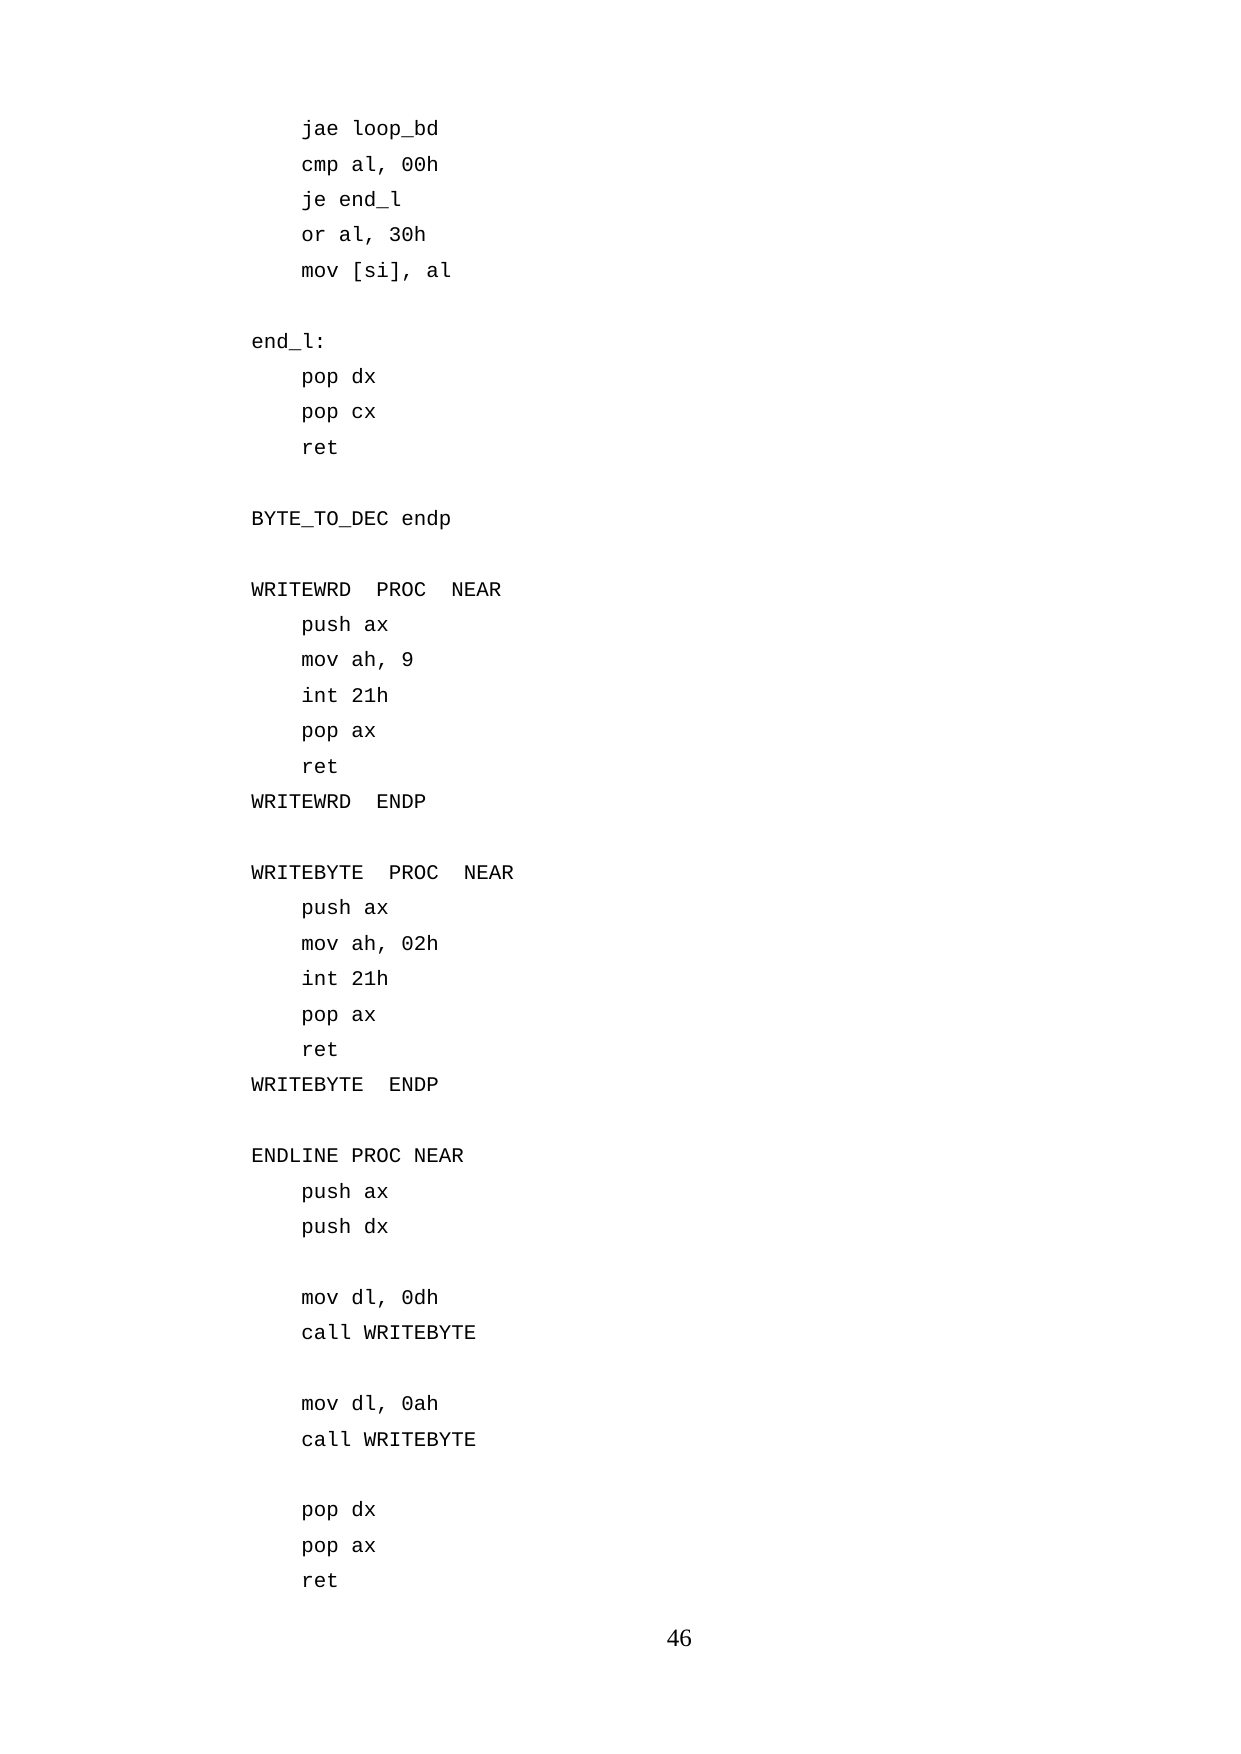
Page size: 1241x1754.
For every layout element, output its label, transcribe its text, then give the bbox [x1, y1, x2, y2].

text pop ax [177, 1003, 1181, 1027]
text WRITEWRD PROC NEAR [177, 578, 1181, 602]
text mov dl, 0ah [177, 1393, 1181, 1417]
text push dx [177, 1216, 1181, 1240]
text or al, 30h [177, 224, 1181, 248]
text push ax [177, 1181, 1181, 1204]
text call WRITEBYTE [177, 1322, 1181, 1346]
text ret [177, 756, 1181, 779]
text call WRITEBYTE [177, 1428, 1181, 1452]
text ENDLINE PROC NEAR [177, 1145, 1181, 1169]
text mov ah, 9 [177, 649, 1181, 673]
text jae loop_bd [177, 118, 1181, 142]
text end_l: [177, 331, 1181, 354]
text ret [177, 1039, 1181, 1063]
text WRITEWRD ENDP [177, 791, 1181, 815]
text BYTE_TO_DEC endp [177, 508, 1181, 531]
text mov dl, 0dh [177, 1287, 1181, 1311]
text pop ax [177, 1535, 1181, 1558]
text WRITEBYTE PROC NEAR [177, 862, 1181, 886]
text pop cx [177, 401, 1181, 425]
text pop dx [177, 366, 1181, 390]
text ret [177, 1570, 1181, 1594]
text WRITEBYTE ENDP [177, 1074, 1181, 1098]
text cmp al, 00h [177, 153, 1181, 177]
text pop dx [177, 1499, 1181, 1523]
text mov ah, 02h [177, 933, 1181, 956]
text je end_l [177, 189, 1181, 213]
text pop ax [177, 720, 1181, 744]
text int 21h [177, 968, 1181, 992]
text int 21h [177, 685, 1181, 708]
text ret [177, 437, 1181, 461]
text mov [si], al [177, 260, 1181, 283]
text push ax [177, 614, 1181, 638]
text push ax [177, 897, 1181, 921]
